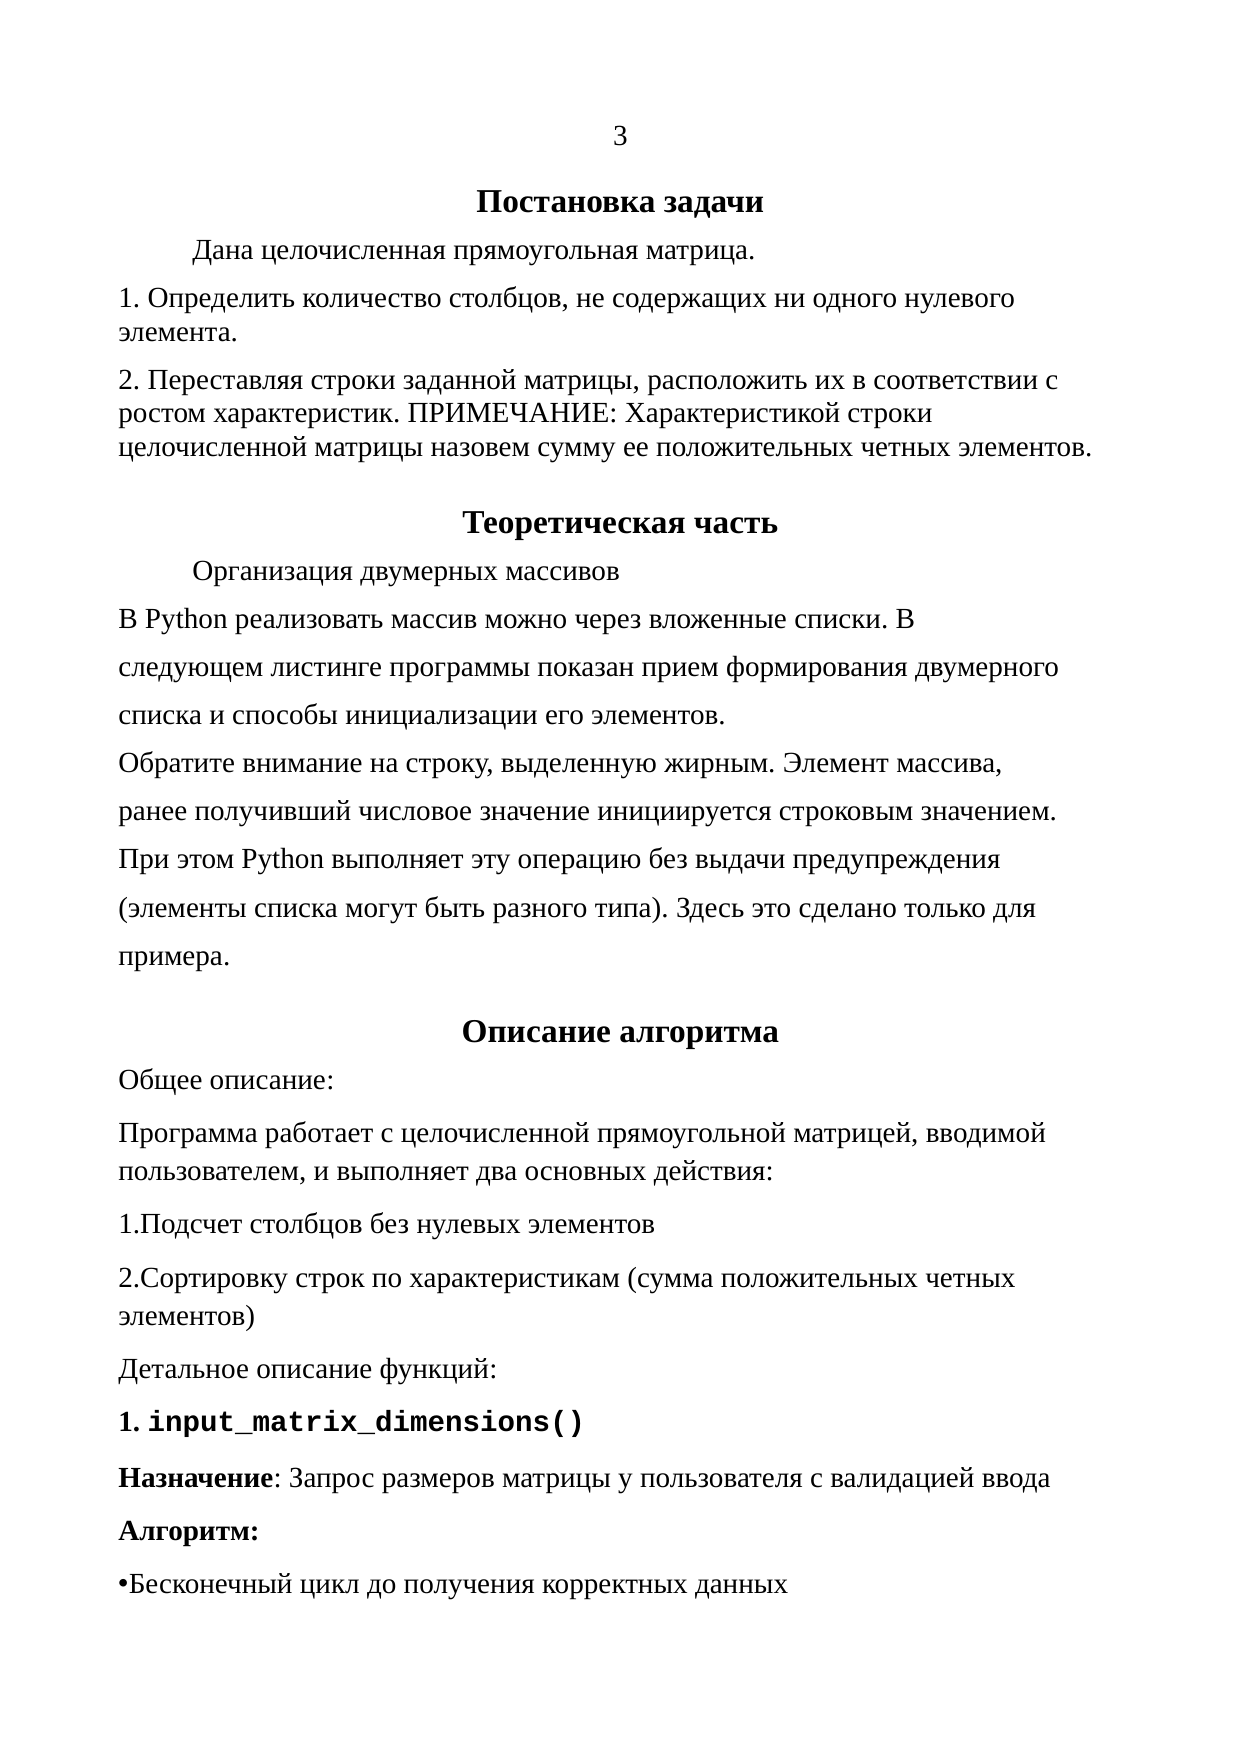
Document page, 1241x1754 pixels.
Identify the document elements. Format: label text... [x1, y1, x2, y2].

list Подсчет столбцов без нулевых элементов [118, 1207, 1122, 1240]
text ранее получивший числовое значение инициируется строковым значением. [118, 793, 1122, 827]
text списка и способы инициализации его элементов. [118, 697, 1122, 731]
list Сортировку строк по характеристикам (сумма положительных четных элементов) [118, 1260, 1122, 1332]
subtitle Описание алгоритма [118, 1011, 1122, 1049]
subtitle Теоретическая часть [118, 502, 1122, 540]
text следующем листинге программы показан прием формирования двумерного [118, 649, 1122, 683]
text При этом Python выполняет эту операцию без выдачи предупреждения [118, 842, 1122, 875]
text Дана целочисленная прямоугольная матрица. [118, 232, 1122, 266]
text Программа работает с целочисленной прямоугольной матрицей, вводимой пользователем, и выполняет два основных действия: [118, 1115, 1122, 1187]
text Общее описание: [118, 1062, 1122, 1095]
text Алгоритм: [118, 1513, 1122, 1547]
text Обратите внимание на строку, выделенную жирным. Элемент массива, [118, 745, 1122, 779]
text В Python реализовать массив можно через вложенные списки. В [118, 601, 1122, 634]
text 2. Переставляя строки заданной матрицы, расположить их в соответствии с ростом характеристик. ПРИМЕЧАНИЕ: Характеристикой строки целочисленной матрицы назовем сумму ее положительных четных элементов. [118, 362, 1122, 462]
list Бесконечный цикл до получения корректных данных [118, 1567, 1122, 1600]
text (элементы списка могут быть разного типа). Здесь это сделано только для [118, 890, 1122, 923]
text примера. [118, 938, 1122, 971]
text Детальное описание функций: [118, 1351, 1122, 1385]
subtitle Постановка задачи [118, 181, 1122, 219]
text Назначение: Запрос размеров матрицы у пользователя с валидацией ввода [118, 1460, 1122, 1494]
text Организация двумерных массивов [118, 553, 1122, 586]
text 1. Определить количество столбцов, не содержащих ни одного нулевого элемента. [118, 280, 1122, 347]
text 1. input_matrix_dimensions() [118, 1404, 1122, 1441]
